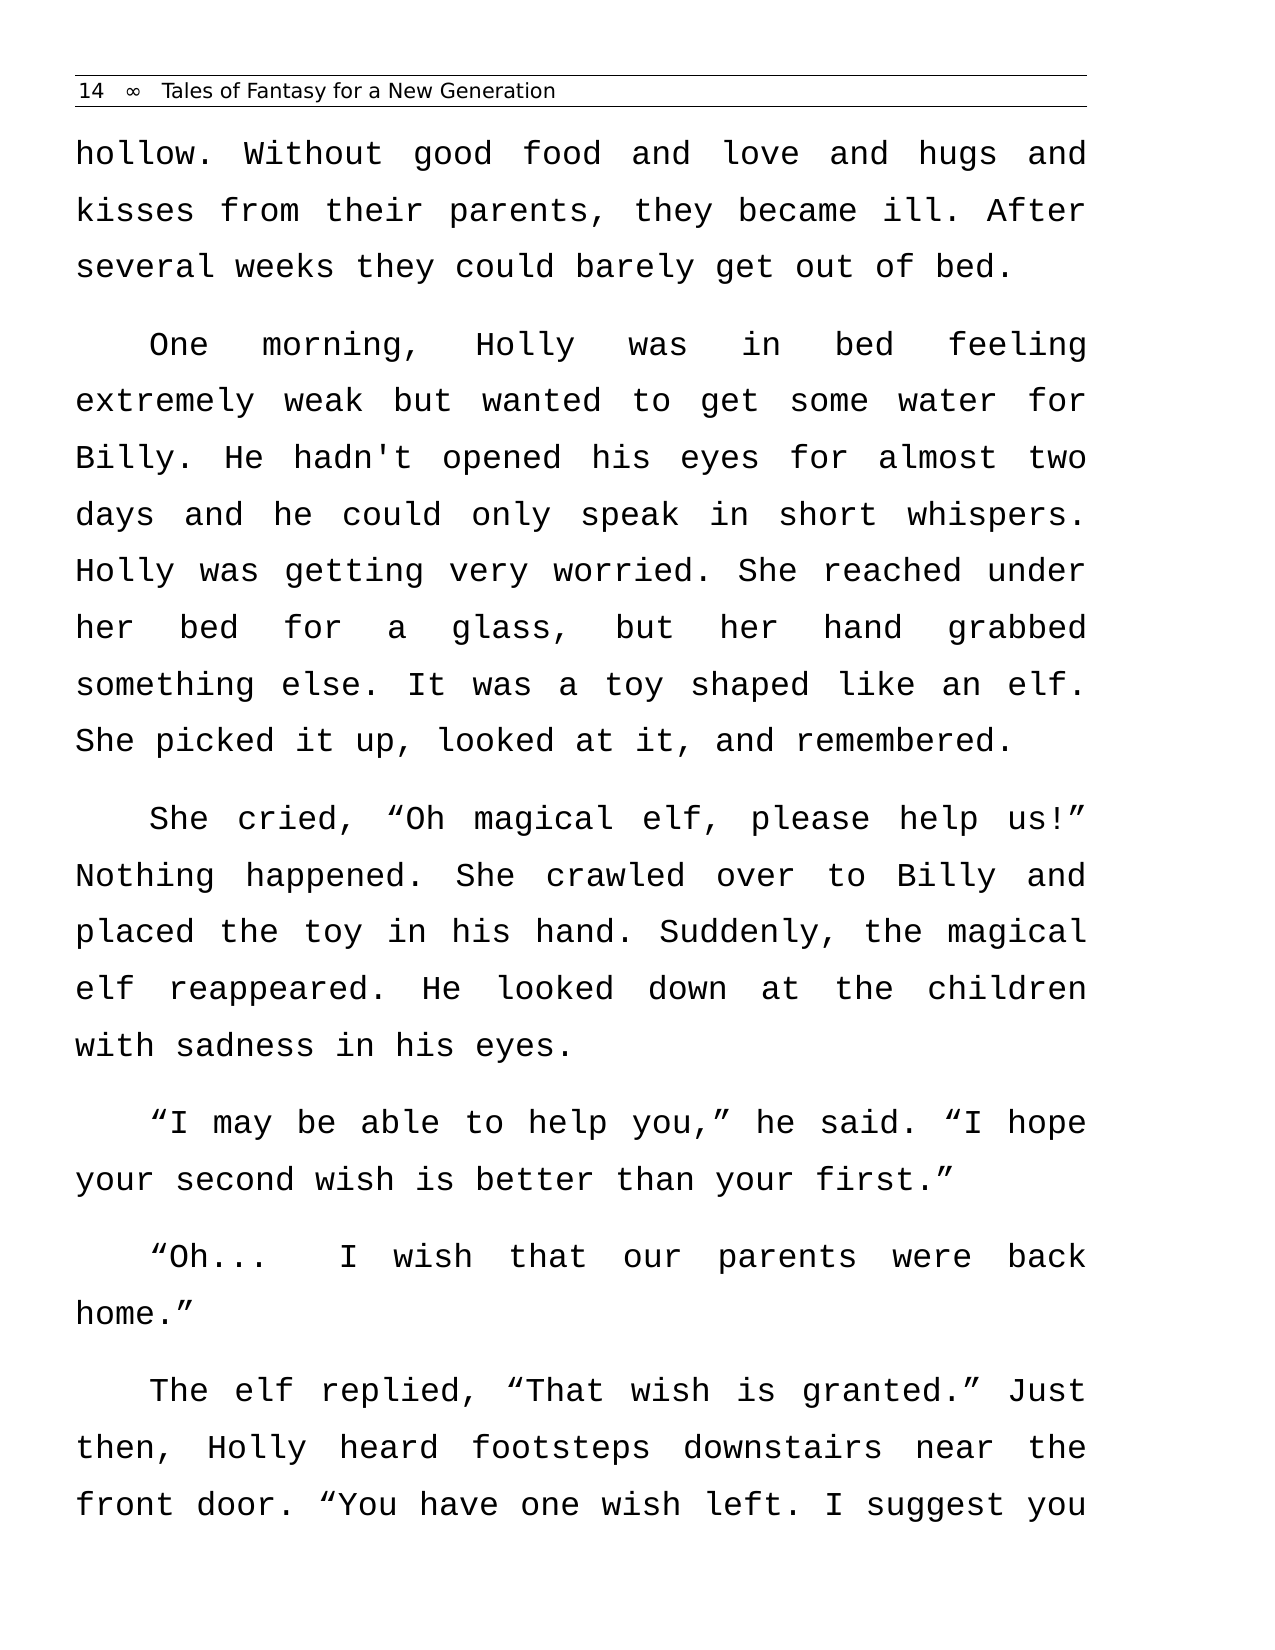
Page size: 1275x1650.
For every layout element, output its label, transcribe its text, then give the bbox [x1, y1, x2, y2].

text One morning, Holly was in bed feeling extremely weak but wanted to get some water for Billy. He hadn't opened his eyes for almost two days and he could only speak in short whispers. Holly was getting very worried. She reached under her bed for a glass, but her hand grabbed something else. It was a toy shaped like an elf. She picked it up, looked at it, and remembered. [75, 327, 1087, 762]
text She cried, “Oh magical elf, please help us!” Nothing happened. She crawled over to Billy and placed the toy in his hand. Suddenly, the magical elf reappeared. He looked down at the children with sadness in his eyes. [75, 802, 1087, 1066]
text hollow. Without good food and love and hugs and kisses from their parents, they became ill. After several weeks they could barely get out of bed. [75, 137, 1087, 288]
text “I may be able to help you,” he said. “I hope your second wish is better than your first.” [75, 1106, 1087, 1200]
text The elf replied, “That wish is granted.” Just then, Holly heard footsteps downstairs near the front door. “You have one wish left. I suggest you [75, 1374, 1087, 1525]
text “Oh... I wish that our parents were back home.” [75, 1240, 1087, 1334]
